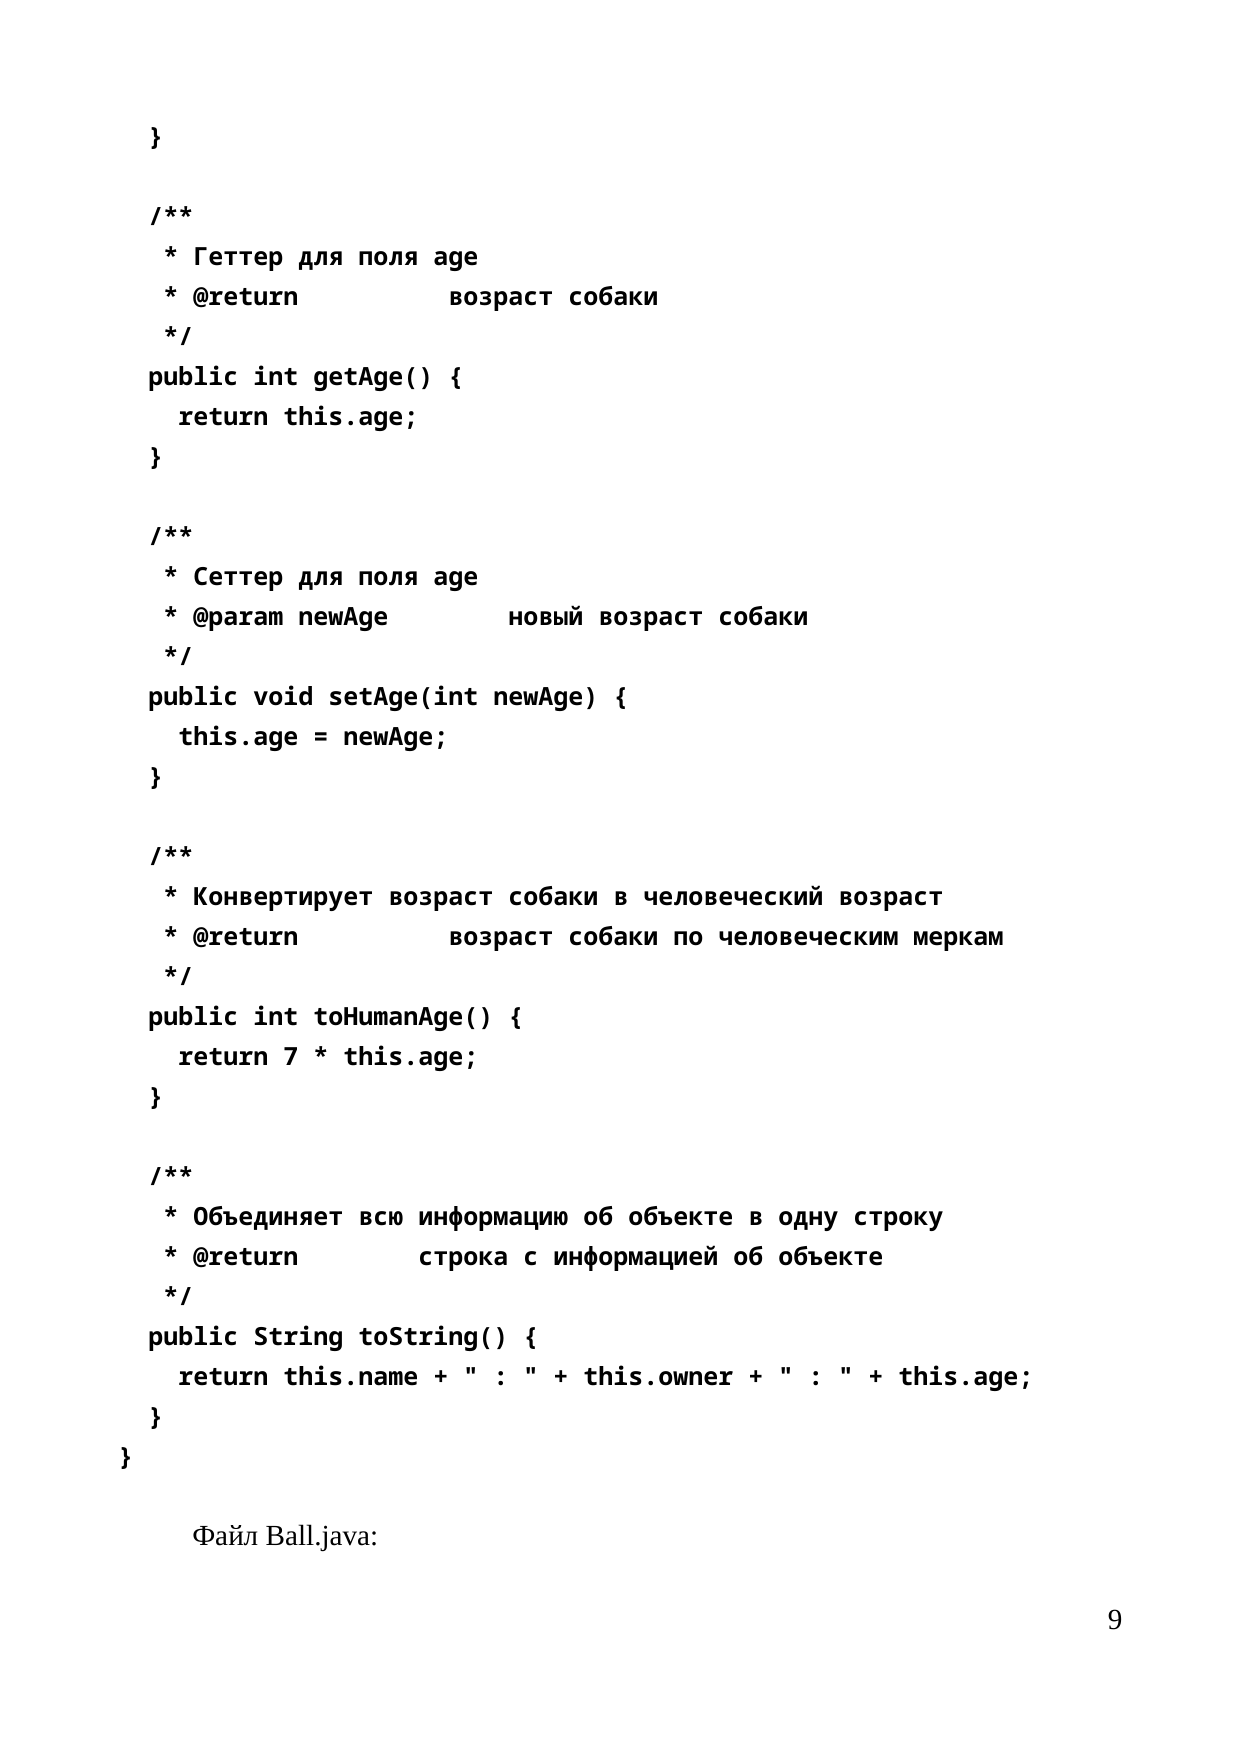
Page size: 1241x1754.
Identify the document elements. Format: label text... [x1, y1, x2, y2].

text * @param newAge новый возраст собаки [118, 598, 1122, 632]
text } [118, 758, 1122, 792]
text /** [118, 838, 1122, 872]
text /** [118, 1158, 1122, 1192]
text * Геттер для поля age [118, 238, 1122, 272]
text */ [118, 958, 1122, 992]
text * @return строка с информацией об объекте [118, 1238, 1122, 1272]
text public int toHumanAge() { [118, 998, 1122, 1032]
text Файл Ball.java: [118, 1518, 1122, 1552]
text return this.age; [118, 398, 1122, 432]
text public String toString() { [118, 1318, 1122, 1352]
text * Сеттер для поля age [118, 558, 1122, 592]
text } [118, 1398, 1122, 1432]
text */ [118, 318, 1122, 352]
text public void setAge(int newAge) { [118, 678, 1122, 712]
text */ [118, 1278, 1122, 1312]
text } [118, 118, 1122, 152]
text * @return возраст собаки по человеческим меркам [118, 918, 1122, 952]
text * Конвертирует возраст собаки в человеческий возраст [118, 878, 1122, 912]
text } [118, 1078, 1122, 1112]
text * @return возраст собаки [118, 278, 1122, 312]
text /** [118, 518, 1122, 552]
text /** [118, 198, 1122, 232]
text * Объединяет всю информацию об объекте в одну строку [118, 1198, 1122, 1232]
text this.age = newAge; [118, 718, 1122, 752]
text } [118, 438, 1122, 472]
text */ [118, 638, 1122, 672]
text public int getAge() { [118, 358, 1122, 392]
text return 7 * this.age; [118, 1038, 1122, 1072]
text } [118, 1438, 1122, 1472]
text return this.name + " : " + this.owner + " : " + this.age; [118, 1358, 1122, 1392]
